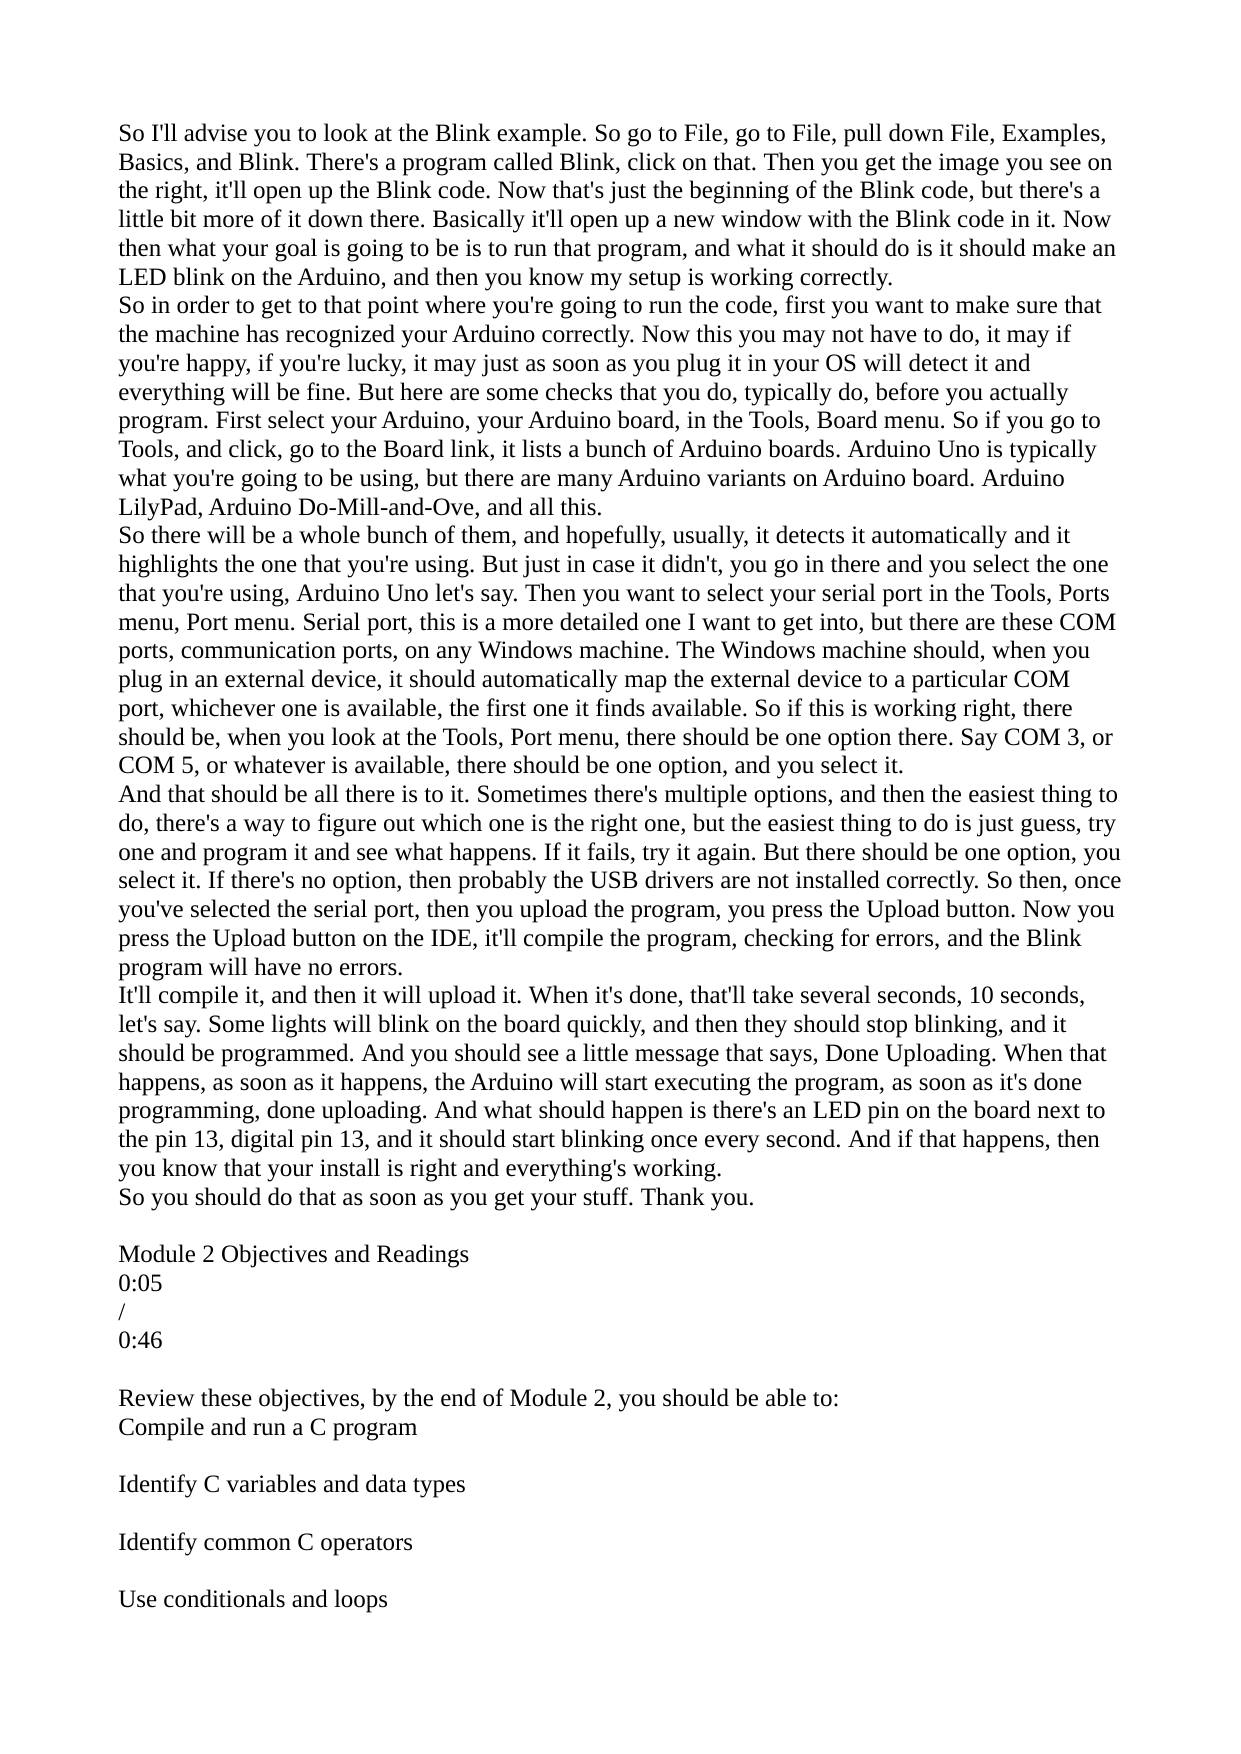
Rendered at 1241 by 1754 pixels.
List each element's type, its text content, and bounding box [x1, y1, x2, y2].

text ​So in order to get to that point where you're going to run the code, first you want to make ​sure that the machine has recognized your Arduino correctly. ​Now this you may not have to do, it may if you're happy, if you're lucky, it may just ​as soon as you plug it in your OS will detect it and everything will be fine. ​But here are some checks that you do, typically do, before you actually program. ​First select your Arduino, your Arduino board, in the Tools, Board menu. ​So if you go to Tools, and click, go to the Board link, it lists a bunch of Arduino boards. ​Arduino Uno is typically what you're going to be using, but there are many Arduino variants ​on Arduino board. ​Arduino LilyPad, Arduino Do-Mill-and-Ove, and all this. [118, 291, 1122, 521]
text ​So you should do that as soon as you get your stuff. ​Thank you. [118, 1182, 1122, 1211]
text ​So there will be a whole bunch of them, and hopefully, usually, it detects it automatically ​and it highlights the one that you're using. ​But just in case it didn't, you go in there and you select the one that you're using, ​Arduino Uno let's say. ​Then you want to select your serial port in the Tools, Ports menu, Port menu. ​Serial port, this is a more detailed one I want to get into, but there are these COM ports, ​communication ports, on any Windows machine. ​The Windows machine should, when you plug in an external device, it should automatically ​map the external device to a particular COM port, whichever one is available, the first ​one it finds available. ​So if this is working right, there should be, when you look at the Tools, Port menu, ​there should be one option there. ​Say COM 3, or COM 5, or whatever is available, there should be one option, and you select ​it. [118, 521, 1122, 779]
text ​It'll compile it, and then it will upload it. ​When it's done, that'll take several seconds, 10 seconds, let's say. ​Some lights will blink on the board quickly, and then they should stop blinking, and it ​should be programmed. ​And you should see a little message that says, Done Uploading. ​When that happens, as soon as it happens, the Arduino will start executing the program, ​as soon as it's done programming, done uploading. ​And what should happen is there's an LED pin on the board next to the pin 13, digital pin ​13, and it should start blinking once every second. ​And if that happens, then you know that your install is right and everything's working. [118, 981, 1122, 1182]
text Identify C variables and data types [118, 1469, 1122, 1498]
text ​And that should be all there is to it. ​Sometimes there's multiple options, and then the easiest thing to do, there's a way to ​figure out which one is the right one, but the easiest thing to do is just guess, try ​one and program it and see what happens. ​If it fails, try it again. ​But there should be one option, you select it. ​If there's no option, then probably the USB drivers are not installed correctly. ​So then, once you've selected the serial port, then you upload the program, you press the ​Upload button. ​Now you press the Upload button on the IDE, it'll compile the program, checking for errors, ​and the Blink program will have no errors. [118, 779, 1122, 981]
text Compile and run a C program [118, 1412, 1122, 1441]
text Module 2 Objectives and Readings [118, 1239, 1122, 1268]
text 0:46 [118, 1326, 1122, 1354]
text Review these objectives, by the end of Module 2, you should be able to: [118, 1383, 1122, 1412]
text Identify common C operators [118, 1527, 1122, 1556]
text ​So I'll advise you to look at the Blink example. ​So go to File, go to File, pull down File, Examples, Basics, and Blink. ​There's a program called Blink, click on that. ​Then you get the image you see on the right, it'll open up the Blink code. ​Now that's just the beginning of the Blink code, but there's a little bit more of it ​down there. ​Basically it'll open up a new window with the Blink code in it. ​Now then what your goal is going to be is to run that program, and what it should do ​is it should make an LED blink on the Arduino, and then you know my setup is working correctly. [118, 118, 1122, 291]
text Use conditionals and loops [118, 1584, 1122, 1613]
text / [118, 1297, 1122, 1326]
text 0:05 [118, 1268, 1122, 1297]
